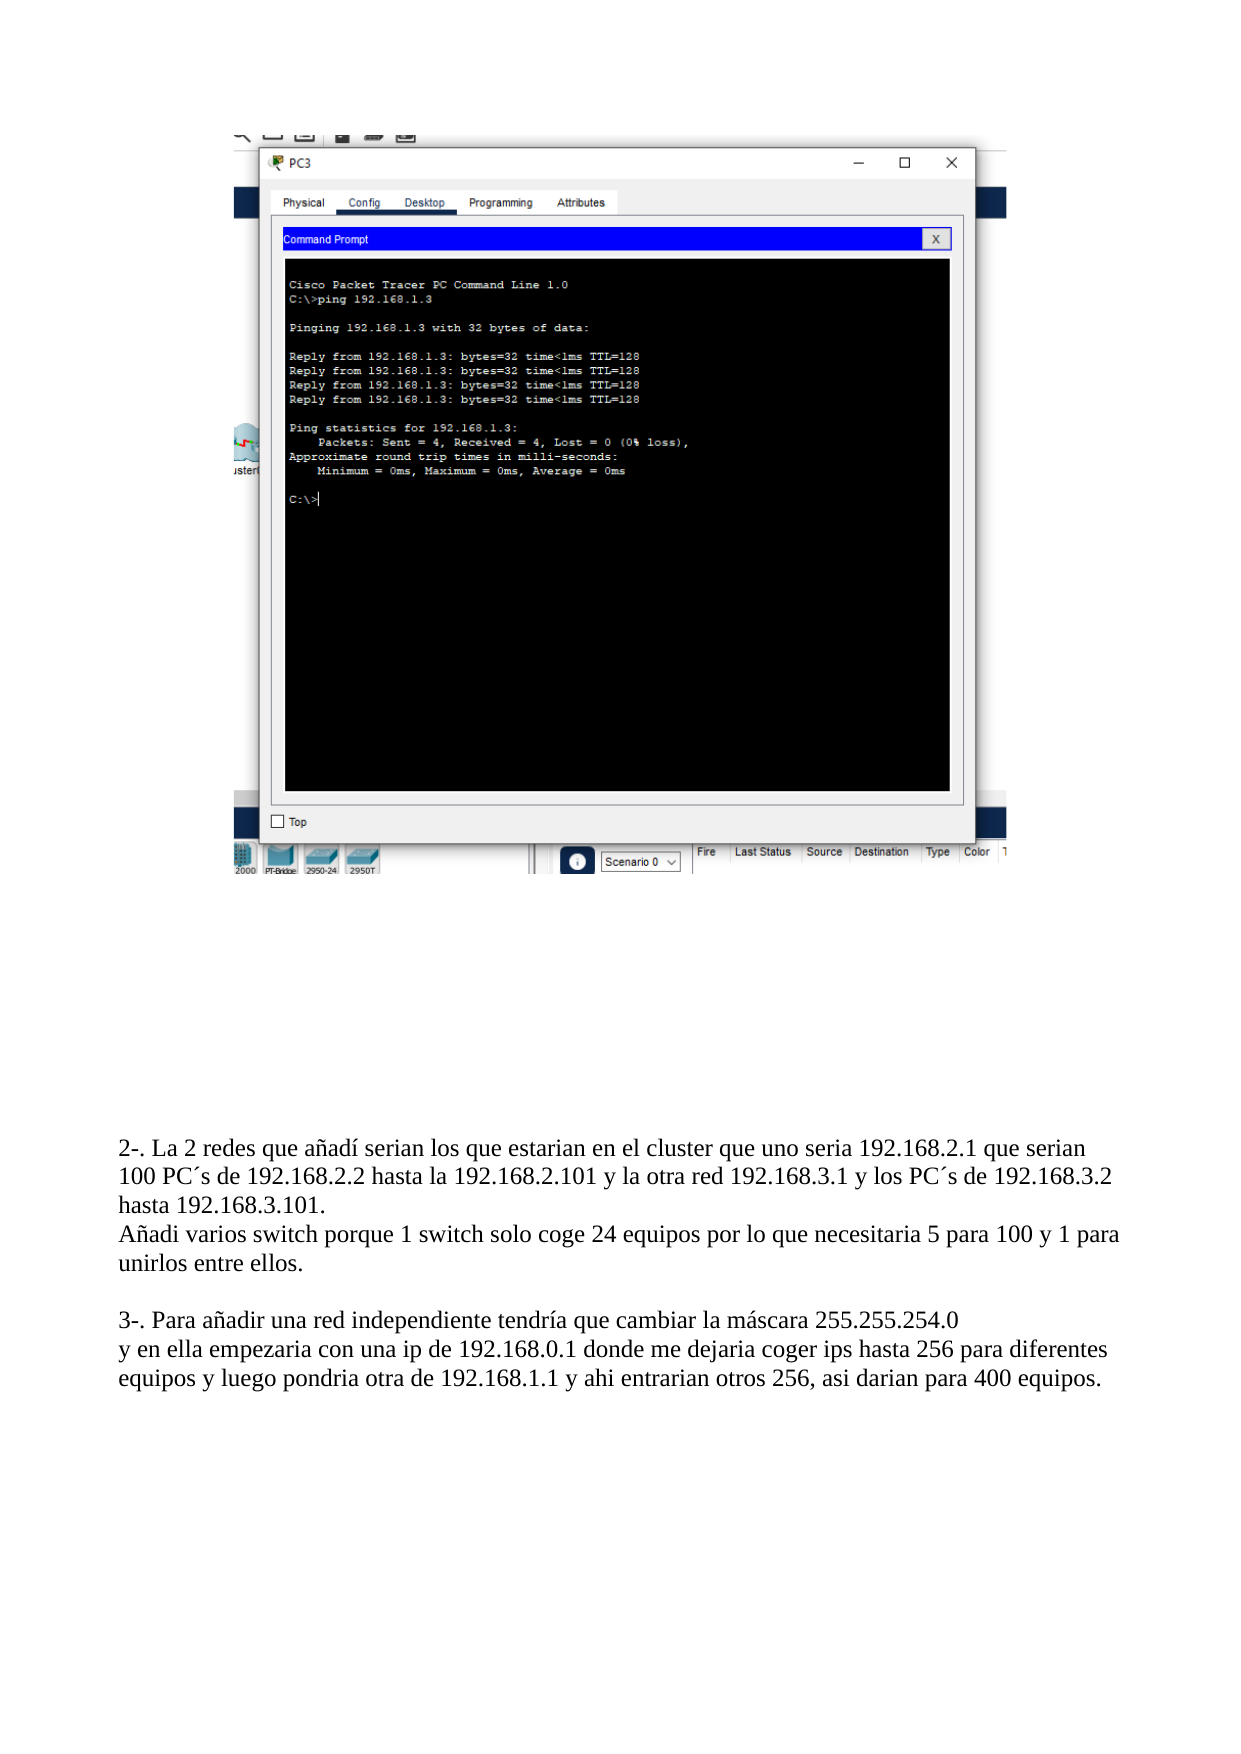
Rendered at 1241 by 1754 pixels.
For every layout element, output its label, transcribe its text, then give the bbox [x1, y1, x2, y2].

picture [233, 135, 1007, 874]
text 2-. La 2 redes que añadí serian los que estarian en el cluster que uno seria 192.168.2.1 que serian 100 PC´s de 192.168.2.2 hasta la 192.168.2.101 y la otra red 192.168.3.1 y los PC´s de 192.168.3.2 [118, 1133, 1122, 1190]
text hasta 192.168.3.101. [118, 1190, 1122, 1219]
text 3-. Para añadir una red independiente tendría que cambiar la máscara 255.255.254.0 [118, 1305, 1122, 1334]
text Añadi varios switch porque 1 switch solo coge 24 equipos por lo que necesitaria 5 para 100 y 1 para unirlos entre ellos. [118, 1219, 1122, 1276]
text y en ella empezaria con una ip de 192.168.0.1 donde me dejaria coger ips hasta 256 para diferentes equipos y luego pondria otra de 192.168.1.1 y ahi entrarian otros 256, asi darian para 400 equipos. [118, 1334, 1122, 1391]
